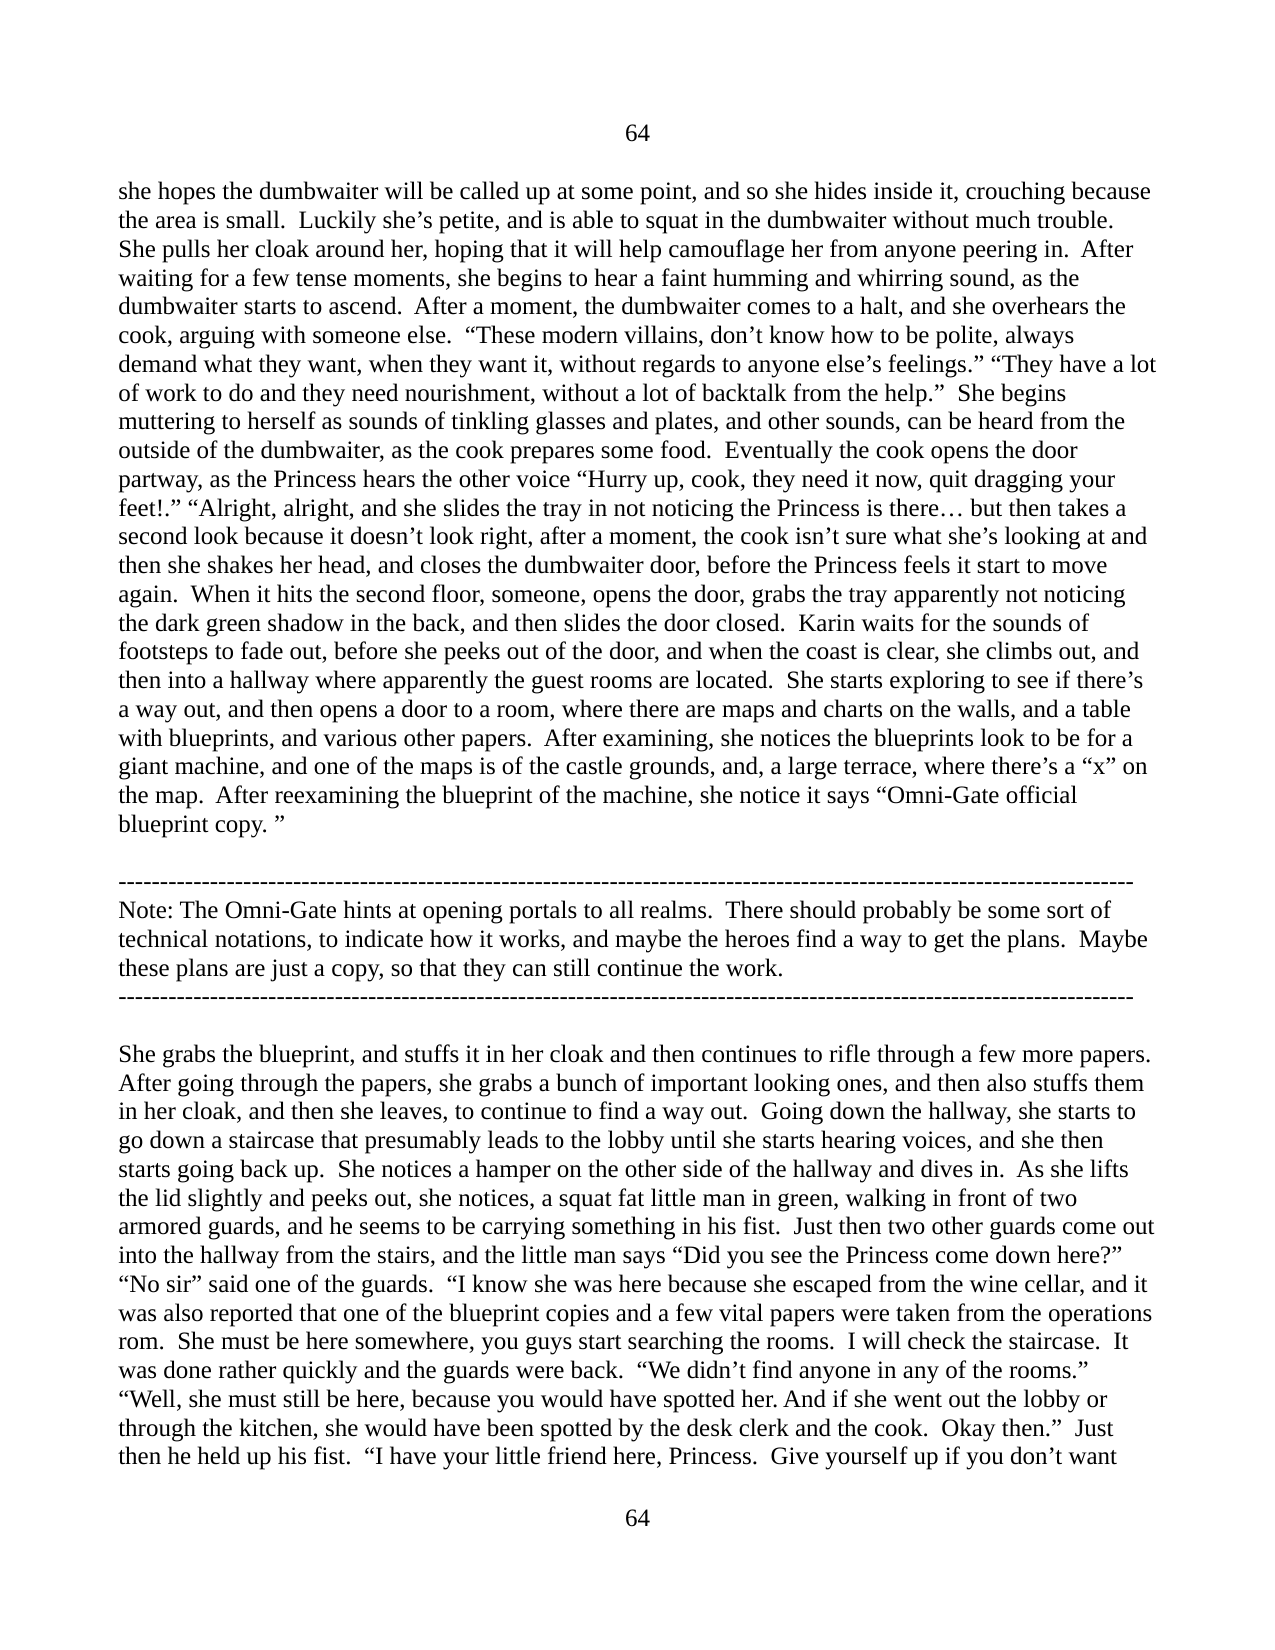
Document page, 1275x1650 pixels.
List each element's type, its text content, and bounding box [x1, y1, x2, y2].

text -------------------------------------------------------------------------------------------------------------------------- [118, 981, 1157, 1010]
text Note: The Omni-Gate hints at opening portals to all realms. There should probably be some sort of technical notations, to indicate how it works, and maybe the heroes find a way to get the plans. Maybe these plans are just a copy, so that they can still continue the work. [118, 895, 1157, 981]
text -------------------------------------------------------------------------------------------------------------------------- [118, 866, 1157, 895]
text She grabs the blueprint, and stuffs it in her cloak and then continues to rifle through a few more papers. After going through the papers, she grabs a bunch of important looking ones, and then also stuffs them in her cloak, and then she leaves, to continue to find a way out. Going down the hallway, she starts to go down a staircase that presumably leads to the lobby until she starts hearing voices, and she then starts going back up. She notices a hamper on the other side of the hallway and dives in. As she lifts the lid slightly and peeks out, she notices, a squat fat little man in green, walking in front of two armored guards, and he seems to be carrying something in his fist. Just then two other guards come out into the hallway from the stairs, and the little man says “Did you see the Princess come down here?” “No sir” said one of the guards. “I know she was here because she escaped from the wine cellar, and it was also reported that one of the blueprint copies and a few vital papers were taken from the operations rom. She must be here somewhere, you guys start searching the rooms. I will check the staircase. It was done rather quickly and the guards were back. “We didn’t find anyone in any of the rooms.” “Well, she must still be here, because you would have spotted her. And if she went out the lobby or through the kitchen, she would have been spotted by the desk clerk and the cook. Okay then.” Just then he held up his fist. “I have your little friend here, Princess. Give yourself up if you don’t want [118, 1039, 1157, 1470]
text she hopes the dumbwaiter will be called up at some point, and so she hides inside it, crouching because the area is small. Luckily she’s petite, and is able to squat in the dumbwaiter without much trouble. She pulls her cloak around her, hoping that it will help camouflage her from anyone peering in. After waiting for a few tense moments, she begins to hear a faint humming and whirring sound, as the dumbwaiter starts to ascend. After a moment, the dumbwaiter comes to a halt, and she overhears the cook, arguing with someone else. “These modern villains, don’t know how to be polite, always demand what they want, when they want it, without regards to anyone else’s feelings.” “They have a lot of work to do and they need nourishment, without a lot of backtalk from the help.” She begins muttering to herself as sounds of tinkling glasses and plates, and other sounds, can be heard from the outside of the dumbwaiter, as the cook prepares some food. Eventually the cook opens the door partway, as the Princess hears the other voice “Hurry up, cook, they need it now, quit dragging your feet!.” “Alright, alright, and she slides the tray in not noticing the Princess is there… but then takes a second look because it doesn’t look right, after a moment, the cook isn’t sure what she’s looking at and then she shakes her head, and closes the dumbwaiter door, before the Princess feels it start to move again. When it hits the second floor, someone, opens the door, grabs the tray apparently not noticing the dark green shadow in the back, and then slides the door closed. Karin waits for the sounds of footsteps to fade out, before she peeks out of the door, and when the coast is clear, she climbs out, and then into a hallway where apparently the guest rooms are located. She starts exploring to see if there’s a way out, and then opens a door to a room, where there are maps and charts on the walls, and a table with blueprints, and various other papers. After examining, she notices the blueprints look to be for a giant machine, and one of the maps is of the castle grounds, and, a large terrace, where there’s a “x” on the map. After reexamining the blueprint of the machine, she notice it says “Omni-Gate official blueprint copy. ” [118, 176, 1157, 838]
